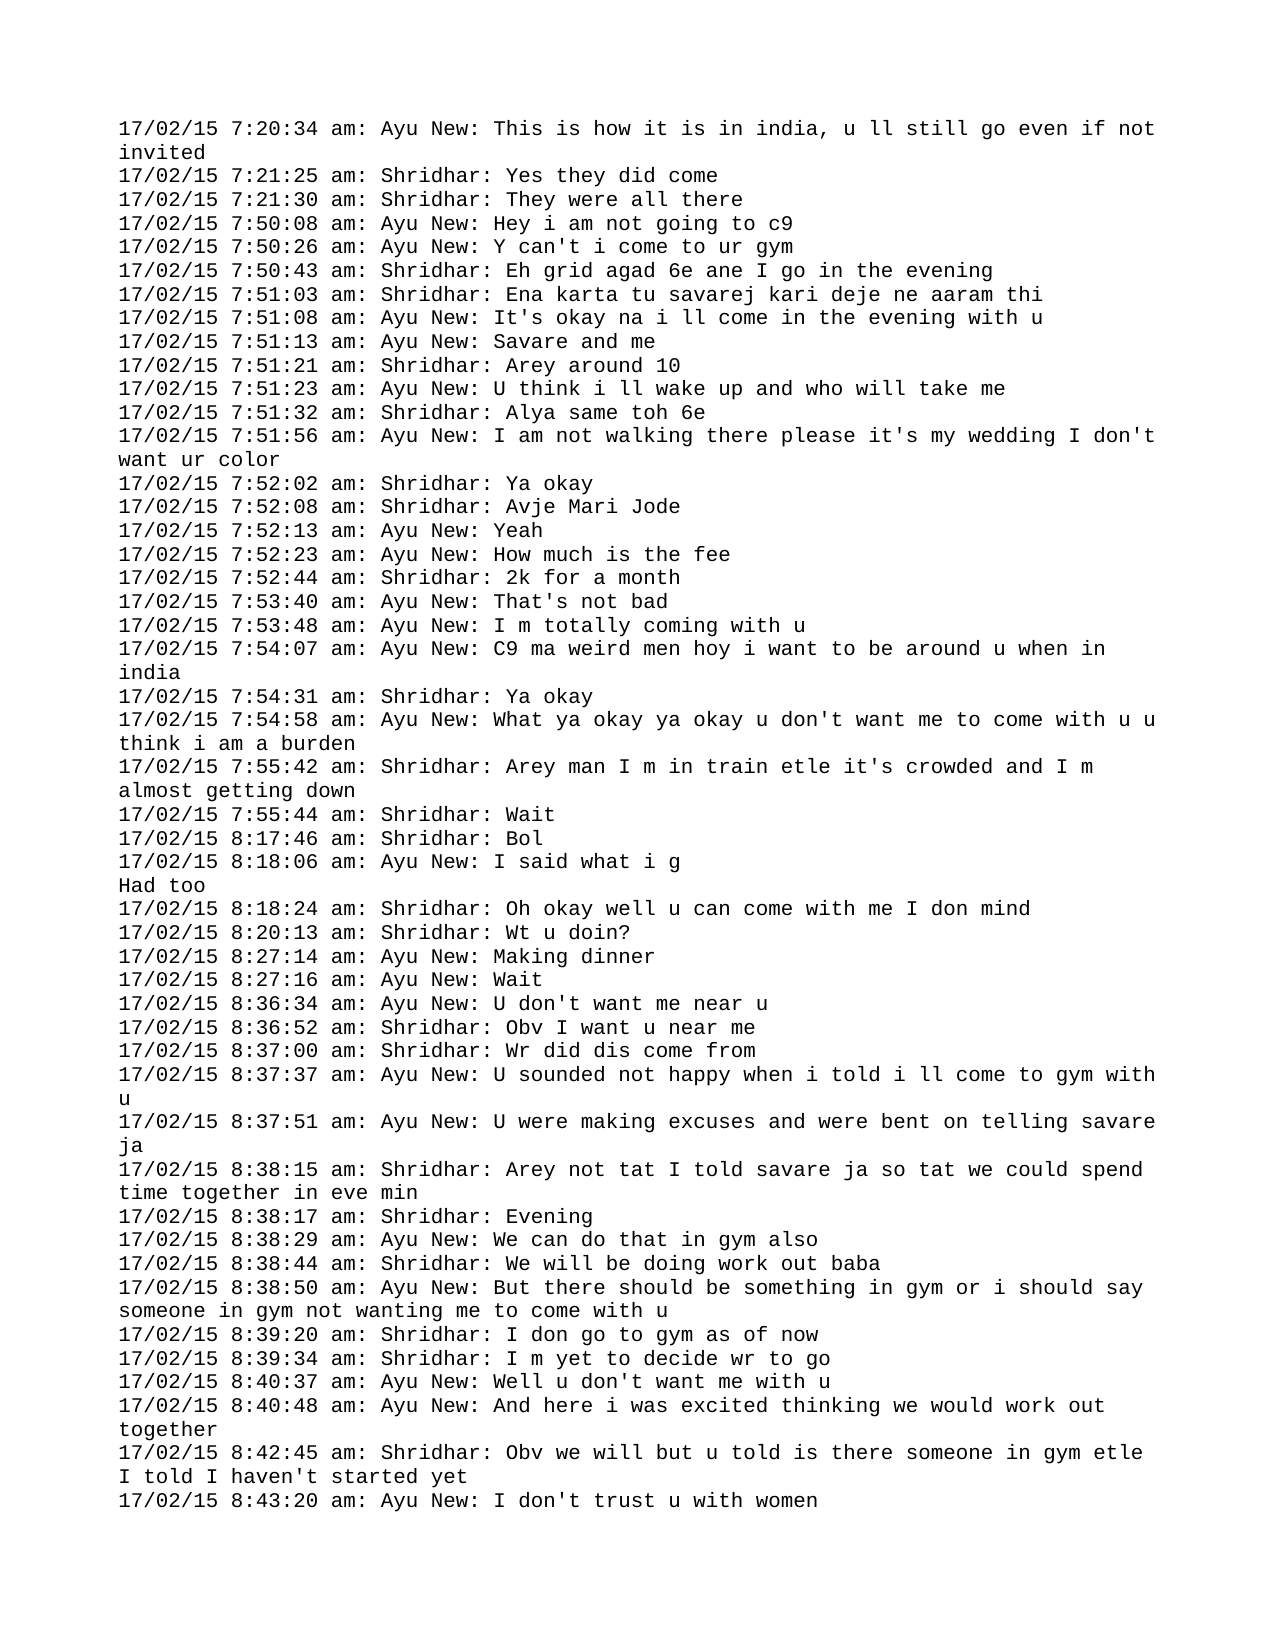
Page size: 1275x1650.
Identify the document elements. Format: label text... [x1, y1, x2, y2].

text 17/02/15 7:50:26 am: Ayu New: Y can't i come to ur gym [118, 236, 1157, 260]
text 17/02/15 7:52:08 am: Shridhar: Avje Mari Jode [118, 496, 1157, 520]
text 17/02/15 8:20:13 am: Shridhar: Wt u doin? [118, 922, 1157, 946]
text 17/02/15 7:55:44 am: Shridhar: Wait [118, 804, 1157, 827]
text 17/02/15 7:21:25 am: Shridhar: Yes they did come [118, 165, 1157, 189]
text 17/02/15 8:40:37 am: Ayu New: Well u don't want me with u [118, 1371, 1157, 1395]
text 17/02/15 8:36:52 am: Shridhar: Obv I want u near me [118, 1017, 1157, 1040]
text 17/02/15 8:43:20 am: Ayu New: I don't trust u with women [118, 1489, 1157, 1513]
text 17/02/15 8:36:34 am: Ayu New: U don't want me near u [118, 993, 1157, 1017]
text Had too [118, 875, 1157, 898]
text 17/02/15 7:51:21 am: Shridhar: Arey around 10 [118, 354, 1157, 378]
text 17/02/15 8:38:29 am: Ayu New: We can do that in gym also [118, 1229, 1157, 1253]
text 17/02/15 8:27:16 am: Ayu New: Wait [118, 969, 1157, 993]
text 17/02/15 7:51:23 am: Ayu New: U think i ll wake up and who will take me [118, 378, 1157, 402]
text 17/02/15 7:53:48 am: Ayu New: I m totally coming with u [118, 615, 1157, 638]
text 17/02/15 8:42:45 am: Shridhar: Obv we will but u told is there someone in gym etle I told I haven't started yet [118, 1442, 1157, 1489]
text 17/02/15 7:51:03 am: Shridhar: Ena karta tu savarej kari deje ne aaram thi [118, 284, 1157, 307]
text 17/02/15 8:39:20 am: Shridhar: I don go to gym as of now [118, 1324, 1157, 1348]
text 17/02/15 8:38:15 am: Shridhar: Arey not tat I told savare ja so tat we could spend time together in eve min [118, 1158, 1157, 1206]
text 17/02/15 7:51:32 am: Shridhar: Alya same toh 6e [118, 402, 1157, 426]
text 17/02/15 7:52:02 am: Shridhar: Ya okay [118, 473, 1157, 496]
text 17/02/15 8:38:17 am: Shridhar: Evening [118, 1206, 1157, 1229]
text 17/02/15 7:54:07 am: Ayu New: C9 ma weird men hoy i want to be around u when in india [118, 638, 1157, 686]
text 17/02/15 8:39:34 am: Shridhar: I m yet to decide wr to go [118, 1348, 1157, 1371]
text 17/02/15 7:53:40 am: Ayu New: That's not bad [118, 591, 1157, 615]
text 17/02/15 7:21:30 am: Shridhar: They were all there [118, 189, 1157, 213]
text 17/02/15 8:37:37 am: Ayu New: U sounded not happy when i told i ll come to gym with u [118, 1064, 1157, 1111]
text 17/02/15 7:20:34 am: Ayu New: This is how it is in india, u ll still go even if not invited [118, 118, 1157, 165]
text 17/02/15 8:18:06 am: Ayu New: I said what i g [118, 851, 1157, 875]
text 17/02/15 8:40:48 am: Ayu New: And here i was excited thinking we would work out together [118, 1395, 1157, 1442]
text 17/02/15 8:38:50 am: Ayu New: But there should be something in gym or i should say someone in gym not wanting me to come with u [118, 1277, 1157, 1324]
text 17/02/15 8:17:46 am: Shridhar: Bol [118, 827, 1157, 851]
text 17/02/15 7:52:13 am: Ayu New: Yeah [118, 520, 1157, 544]
text 17/02/15 7:52:44 am: Shridhar: 2k for a month [118, 567, 1157, 591]
text 17/02/15 7:55:42 am: Shridhar: Arey man I m in train etle it's crowded and I m almost getting down [118, 757, 1157, 804]
text 17/02/15 7:52:23 am: Ayu New: How much is the fee [118, 544, 1157, 567]
text 17/02/15 7:54:58 am: Ayu New: What ya okay ya okay u don't want me to come with u u think i am a burden [118, 709, 1157, 757]
text 17/02/15 7:50:43 am: Shridhar: Eh grid agad 6e ane I go in the evening [118, 260, 1157, 284]
text 17/02/15 8:37:00 am: Shridhar: Wr did dis come from [118, 1040, 1157, 1064]
text 17/02/15 7:54:31 am: Shridhar: Ya okay [118, 686, 1157, 709]
text 17/02/15 8:27:14 am: Ayu New: Making dinner [118, 946, 1157, 969]
text 17/02/15 7:51:56 am: Ayu New: I am not walking there please it's my wedding I don't want ur color [118, 426, 1157, 473]
text 17/02/15 8:18:24 am: Shridhar: Oh okay well u can come with me I don mind [118, 898, 1157, 922]
text 17/02/15 7:50:08 am: Ayu New: Hey i am not going to c9 [118, 213, 1157, 236]
text 17/02/15 8:38:44 am: Shridhar: We will be doing work out baba [118, 1253, 1157, 1277]
text 17/02/15 8:37:51 am: Ayu New: U were making excuses and were bent on telling savare ja [118, 1111, 1157, 1158]
text 17/02/15 7:51:08 am: Ayu New: It's okay na i ll come in the evening with u [118, 307, 1157, 331]
text 17/02/15 7:51:13 am: Ayu New: Savare and me [118, 331, 1157, 354]
